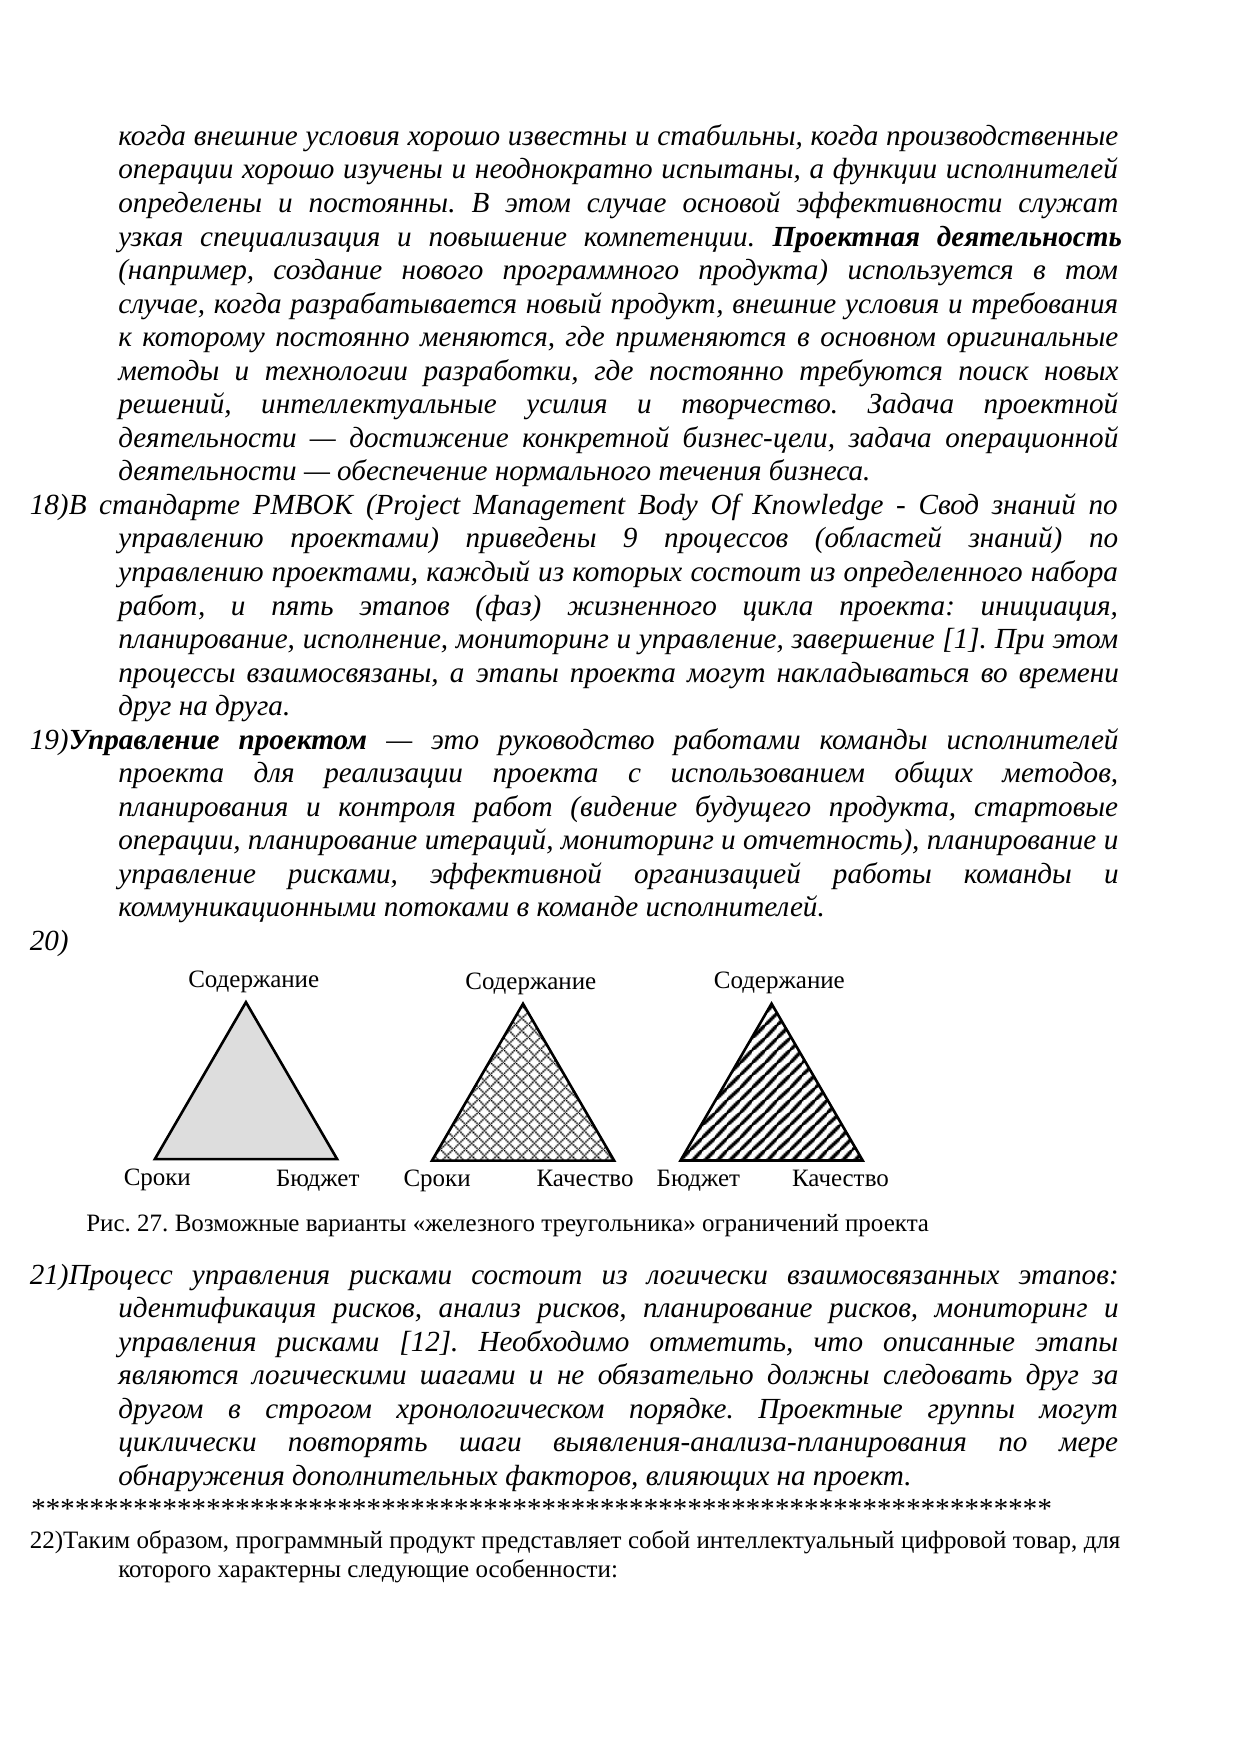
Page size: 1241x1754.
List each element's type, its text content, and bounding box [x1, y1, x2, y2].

picture [684, 1008, 859, 1159]
text 20) [29, 923, 1122, 957]
text 21)Процесс управления рисками состоит из логически взаимосвязанных этапов: идентификация рисков, анализ рисков, планирование рисков, мониторинг и управления рисками [12]. Необходимо отметить, что описанные этапы являются логическими шагами и не обязательно должны следовать друг за другом в строгом хронологическом порядке. Проектные группы могут циклически повторять шаги выявления-анализа-планирования по мере обнаружения дополнительных факторов, влияющих на проект. [29, 1257, 1122, 1492]
text когда внешние условия хорошо известны и стабильны, когда производственные операции хорошо изучены и неоднократно испытаны, а функции исполнителей определены и постоянны. В этом случае основой эффективности служат узкая специализация и повышение компетенции. Проектная деятельность (например, создание нового программного продукта) используется в том случае, когда разрабатывается новый продукт, внешние условия и требования к которому постоянно меняются, где применяются в основном оригинальные методы и технологии разработки, где постоянно требуются поиск новых решений, интеллектуальные усилия и творчество. Задача проектной деятельности — достижение конкретной бизнес-цели, задача операционной деятельности — обеспечение нормального течения бизнеса. [29, 118, 1122, 487]
text 22)Таким образом, программный продукт представляет собой интеллектуальный цифровой товар, для которого характерны следующие особенности: [29, 1525, 1122, 1583]
picture [436, 1009, 611, 1159]
text ********************************************************************** [29, 1492, 1122, 1525]
text 19)Управление проектом — это руководство работами команды исполнителей проекта для реализации проекта с использованием общих методов, планирования и контроля работ (видение будущего продукта, стартовые операции, планирование итераций, мониторинг и отчетность), планирование и управление рисками, эффективной организацией работы команды и коммуникационными потоками в команде исполнителей. [29, 722, 1122, 923]
text 18)В стандарте PMBOK (Project Management Body Of Knowledge - Свод знаний по управлению проектами) приведены 9 процессов (областей знаний) по управлению проектами, каждый из которых состоит из определенного набора работ, и пять этапов (фаз) жизненного цикла проекта: инициация, планирование, исполнение, мониторинг и управление, завершение [1]. При этом процессы взаимосвязаны, а этапы проекта могут накладываться во времени друг на друга. [29, 487, 1122, 722]
